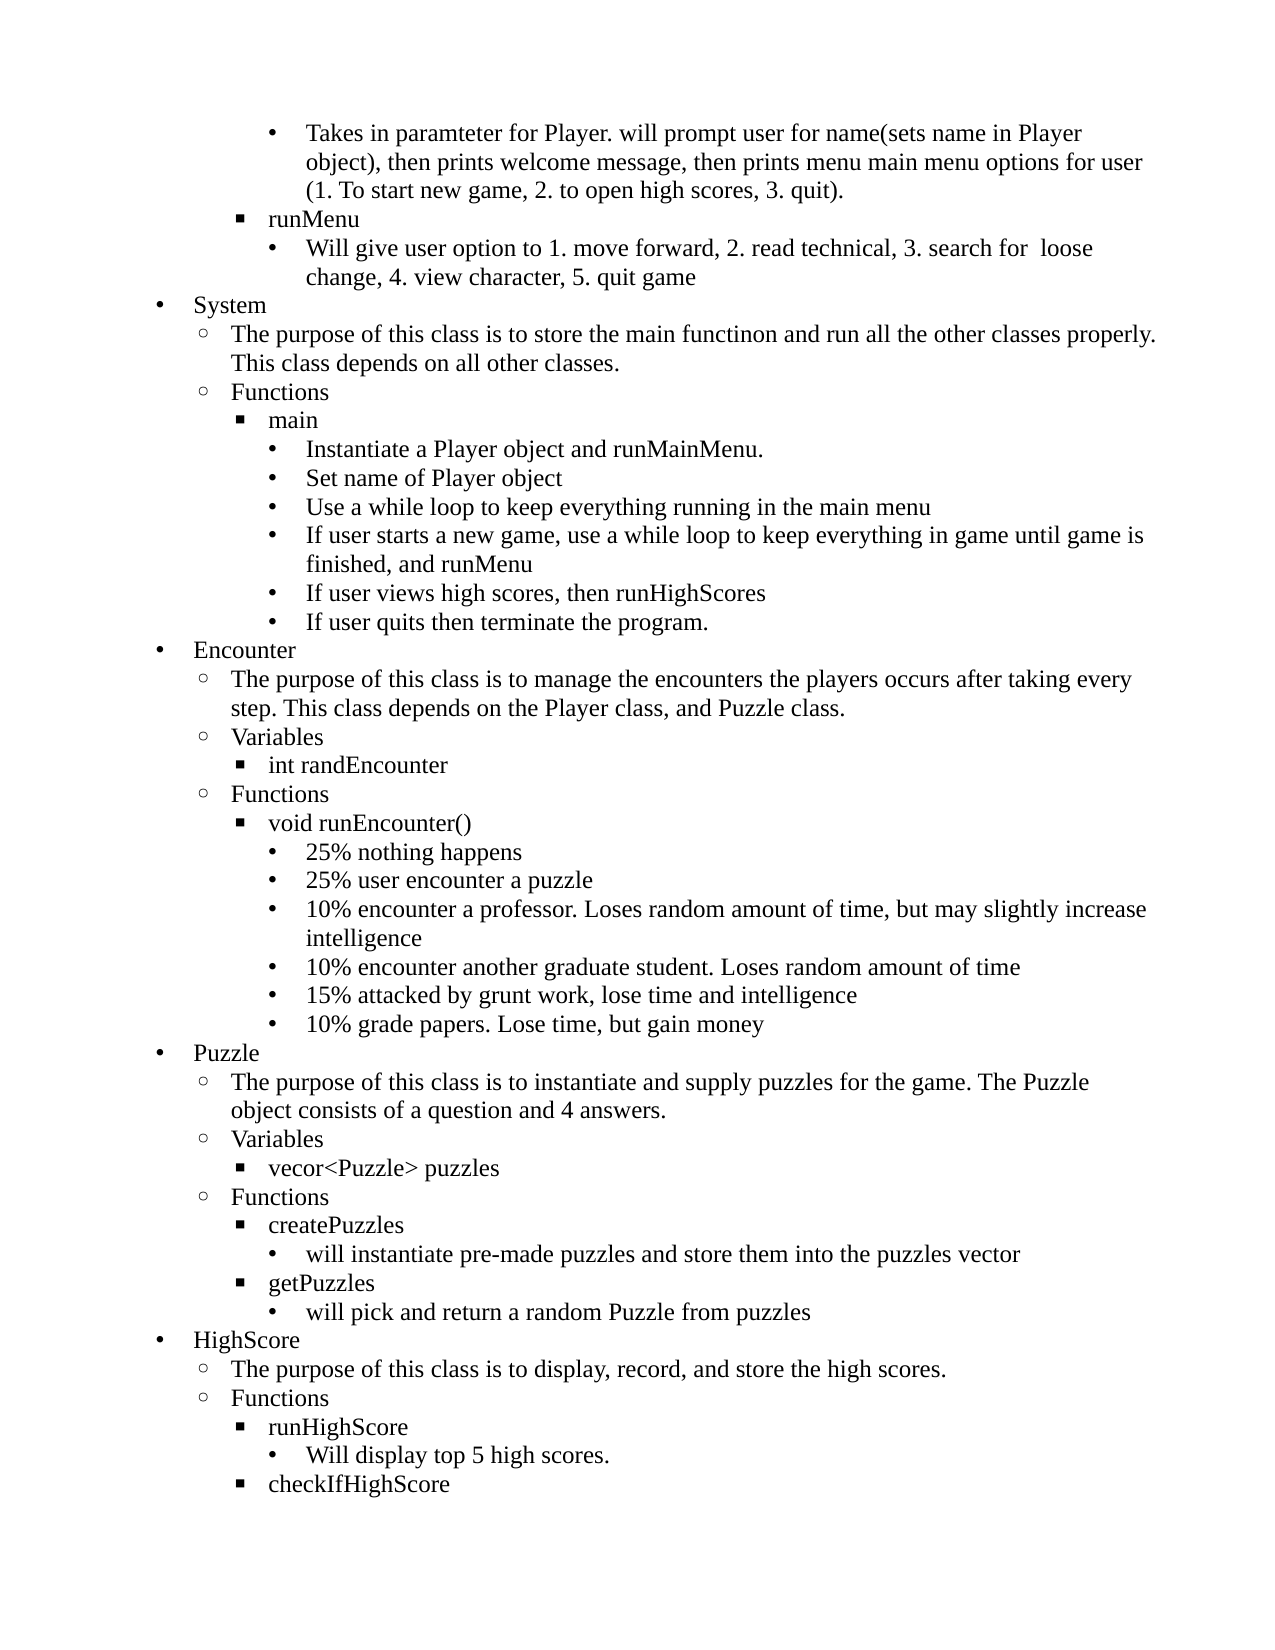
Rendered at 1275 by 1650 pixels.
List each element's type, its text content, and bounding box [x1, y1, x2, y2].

list If user starts a new game, use a while loop to keep everything in game until game is finished, and runMenu [268, 521, 1157, 578]
list main [231, 406, 1157, 434]
list Functions [193, 779, 1157, 808]
list Instantiate a Player object and runMainMenu. [268, 434, 1157, 463]
list Variables [193, 1124, 1157, 1153]
list Will display top 5 high scores. [268, 1441, 1157, 1469]
list runMenu [231, 204, 1157, 233]
list getPuzzles [231, 1268, 1157, 1297]
list Puzzle [156, 1038, 1157, 1067]
list Set name of Player object [268, 463, 1157, 492]
list will instantiate pre-made puzzles and store them into the puzzles vector [268, 1239, 1157, 1268]
list 25% user encounter a puzzle [268, 866, 1157, 894]
list Functions [193, 1383, 1157, 1412]
list checkIfHighScore [231, 1469, 1157, 1498]
list Will give user option to 1. move forward, 2. read technical, 3. search for loose change, 4. view character, 5. quit game [268, 233, 1157, 291]
list Use a while loop to keep everything running in the main menu [268, 492, 1157, 521]
list void runEncounter() [231, 808, 1157, 837]
list will pick and return a random Puzzle from puzzles [268, 1297, 1157, 1326]
list Functions [193, 377, 1157, 406]
list The purpose of this class is to manage the encounters the players occurs after taking every step. This class depends on the Player class, and Puzzle class. [193, 664, 1157, 722]
list HighScore [156, 1326, 1157, 1354]
list Takes in paramteter for Player. will prompt user for name(sets name in Player object), then prints welcome message, then prints menu main menu options for user (1. To start new game, 2. to open high scores, 3. quit). [268, 118, 1157, 204]
list The purpose of this class is to instantiate and supply puzzles for the game. The Puzzle object consists of a question and 4 answers. [193, 1067, 1157, 1124]
list Variables [193, 722, 1157, 751]
list 10% encounter another graduate student. Loses random amount of time [268, 952, 1157, 981]
list The purpose of this class is to store the main functinon and run all the other classes properly. This class depends on all other classes. [193, 319, 1157, 377]
list Functions [193, 1182, 1157, 1211]
list 10% grade papers. Lose time, but gain money [268, 1009, 1157, 1038]
list The purpose of this class is to display, record, and store the high scores. [193, 1354, 1157, 1383]
list 15% attacked by grunt work, lose time and intelligence [268, 981, 1157, 1009]
list int randEncounter [231, 751, 1157, 779]
list If user quits then terminate the program. [268, 607, 1157, 636]
list System [156, 291, 1157, 319]
list 25% nothing happens [268, 837, 1157, 866]
list vecor<Puzzle> puzzles [231, 1153, 1157, 1182]
list If user views high scores, then runHighScores [268, 578, 1157, 607]
list createPuzzles [231, 1211, 1157, 1239]
list runHighScore [231, 1412, 1157, 1441]
list 10% encounter a professor. Loses random amount of time, but may slightly increase intelligence [268, 894, 1157, 952]
list Encounter [156, 636, 1157, 664]
